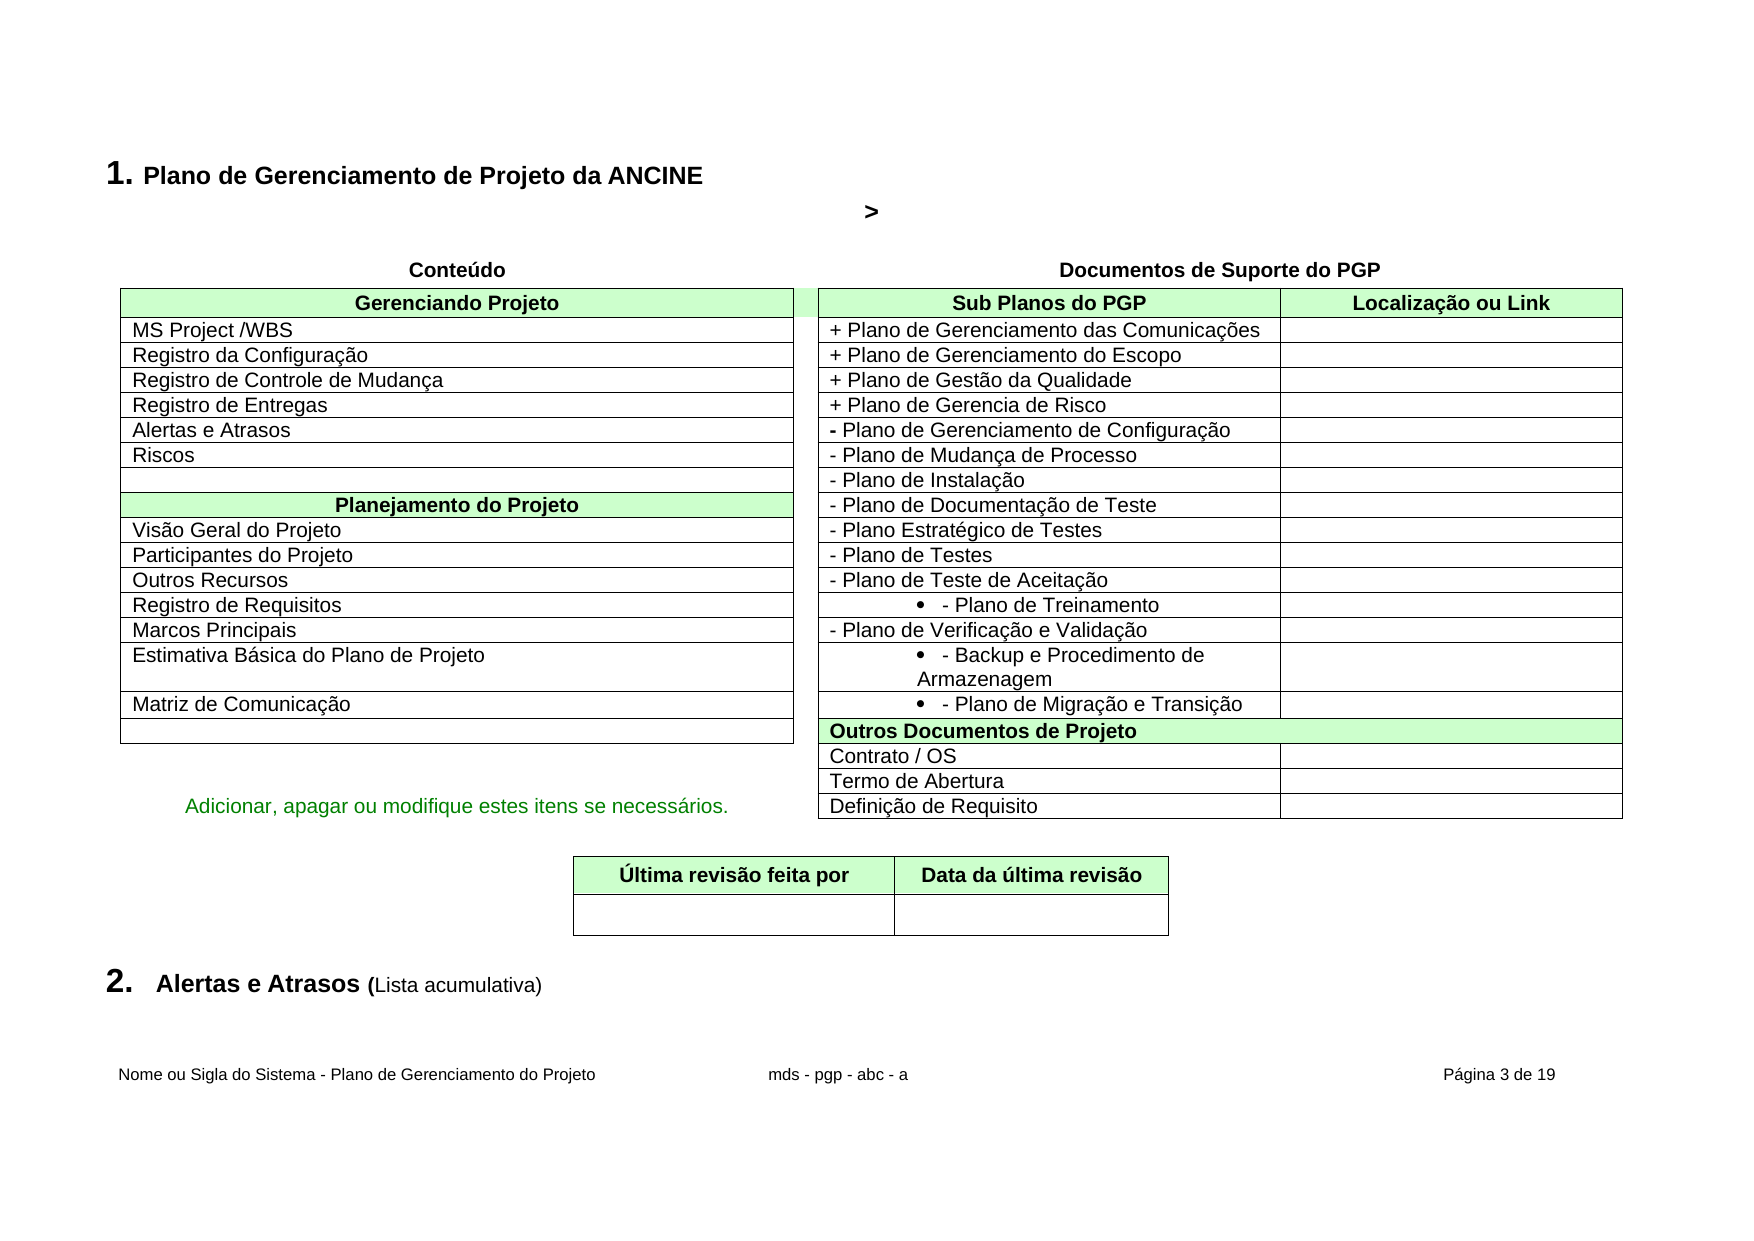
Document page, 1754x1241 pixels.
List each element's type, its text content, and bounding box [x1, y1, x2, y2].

table_cell [1281, 794, 1622, 818]
table_cell [1281, 568, 1622, 592]
table_cell Participantes do Projeto [121, 543, 793, 567]
table_cell [574, 895, 894, 935]
table_cell [1281, 493, 1622, 517]
table_cell [794, 542, 818, 567]
table_header Última revisão feita por [574, 857, 894, 893]
table_cell + Plano de Gerencia de Risco [819, 393, 1280, 417]
table_cell [793, 793, 818, 818]
table_cell [794, 342, 818, 367]
table_cell [1281, 543, 1622, 567]
table_cell - Plano de Verificação e Validação [819, 618, 1280, 642]
table_cell [794, 517, 818, 542]
table_cell [794, 367, 818, 392]
table_cell Gerenciando Projeto [121, 289, 793, 317]
table_cell [794, 691, 818, 718]
table_cell MS Project /WBS [121, 318, 793, 342]
table_cell Alertas e Atrasos [121, 418, 793, 442]
table_cell [794, 317, 818, 342]
table_cell Sub Planos do PGP [819, 289, 1280, 317]
subtitle Alertas e Atrasos (Lista acumulativa) [106, 961, 1625, 999]
table_cell Outros Recursos [121, 568, 793, 592]
table_cell - Plano de Migração e Transição [819, 692, 1280, 718]
table_header Data da última revisão [895, 857, 1168, 893]
table_cell + Plano de Gestão da Qualidade [819, 368, 1280, 392]
table_cell Riscos [121, 443, 793, 467]
table_cell [794, 592, 818, 617]
table_cell - Plano de Documentação de Teste [819, 493, 1280, 517]
table_cell [1281, 443, 1622, 467]
table_cell Registro de Requisitos [121, 593, 793, 617]
table_cell - Plano Estratégico de Testes [819, 518, 1280, 542]
table_cell [1281, 318, 1622, 342]
table_cell - Plano de Treinamento [819, 593, 1280, 617]
table_cell + Plano de Gerenciamento do Escopo [819, 343, 1280, 367]
text > [118, 197, 1625, 226]
table_cell Marcos Principais [121, 618, 793, 642]
table_cell [793, 768, 818, 793]
table_cell [793, 743, 818, 768]
subtitle Plano de Gerenciamento de Projeto da ANCINE [106, 153, 1625, 191]
table_cell Registro de Controle de Mudança [121, 368, 793, 392]
table_cell Definição de Requisito [819, 794, 1280, 818]
table_cell [1281, 343, 1622, 367]
table_cell [1281, 643, 1622, 691]
table_cell [1281, 593, 1622, 617]
table_cell [794, 417, 818, 442]
table_cell [794, 718, 818, 743]
table_cell [1281, 744, 1622, 768]
table_header Conteúdo [121, 251, 793, 288]
table_cell Registro da Configuração [121, 343, 793, 367]
table_cell [794, 617, 818, 642]
table_cell [1281, 368, 1622, 392]
table_cell - Plano de Mudança de Processo [819, 443, 1280, 467]
table_cell - Plano de Testes [819, 543, 1280, 567]
table_cell - Plano de Instalação [819, 468, 1280, 492]
table_cell Outros Documentos de Projeto [819, 719, 1622, 743]
table_cell [1281, 692, 1622, 718]
table_cell Termo de Abertura [819, 769, 1280, 793]
table_cell [895, 895, 1168, 935]
table_cell Localização ou Link [1281, 289, 1622, 317]
table_cell Planejamento do Projeto [121, 493, 793, 517]
table_cell [121, 744, 793, 768]
table_cell Matriz de Comunicação [121, 692, 793, 718]
table_cell [794, 288, 818, 317]
table_cell - Plano de Gerenciamento de Configuração [819, 418, 1280, 442]
table_cell Estimativa Básica do Plano de Projeto [121, 643, 793, 691]
table_cell - Plano de Teste de Aceitação [819, 568, 1280, 592]
table_cell [1281, 518, 1622, 542]
table_cell Visão Geral do Projeto [121, 518, 793, 542]
table_cell [1281, 393, 1622, 417]
table_cell [794, 567, 818, 592]
table_cell [121, 768, 793, 793]
table_header [793, 251, 818, 288]
table_cell [1281, 418, 1622, 442]
table_cell [1281, 618, 1622, 642]
table_cell Contrato / OS [819, 744, 1280, 768]
table_cell [794, 642, 818, 691]
table_cell [794, 392, 818, 417]
table_header Documentos de Suporte do PGP [818, 251, 1622, 288]
table_cell [1281, 769, 1622, 793]
table_cell - Backup e Procedimento de Armazenagem [819, 643, 1280, 691]
table_cell Adicionar, apagar ou modifique estes itens se necessários. [121, 793, 793, 818]
table_cell [121, 719, 793, 743]
table_cell + Plano de Gerenciamento das Comunicações [819, 318, 1280, 342]
table_cell [121, 468, 793, 492]
table_cell [794, 442, 818, 467]
table_cell [794, 467, 818, 492]
table_cell [1281, 468, 1622, 492]
table_cell Registro de Entregas [121, 393, 793, 417]
table_cell [794, 492, 818, 517]
